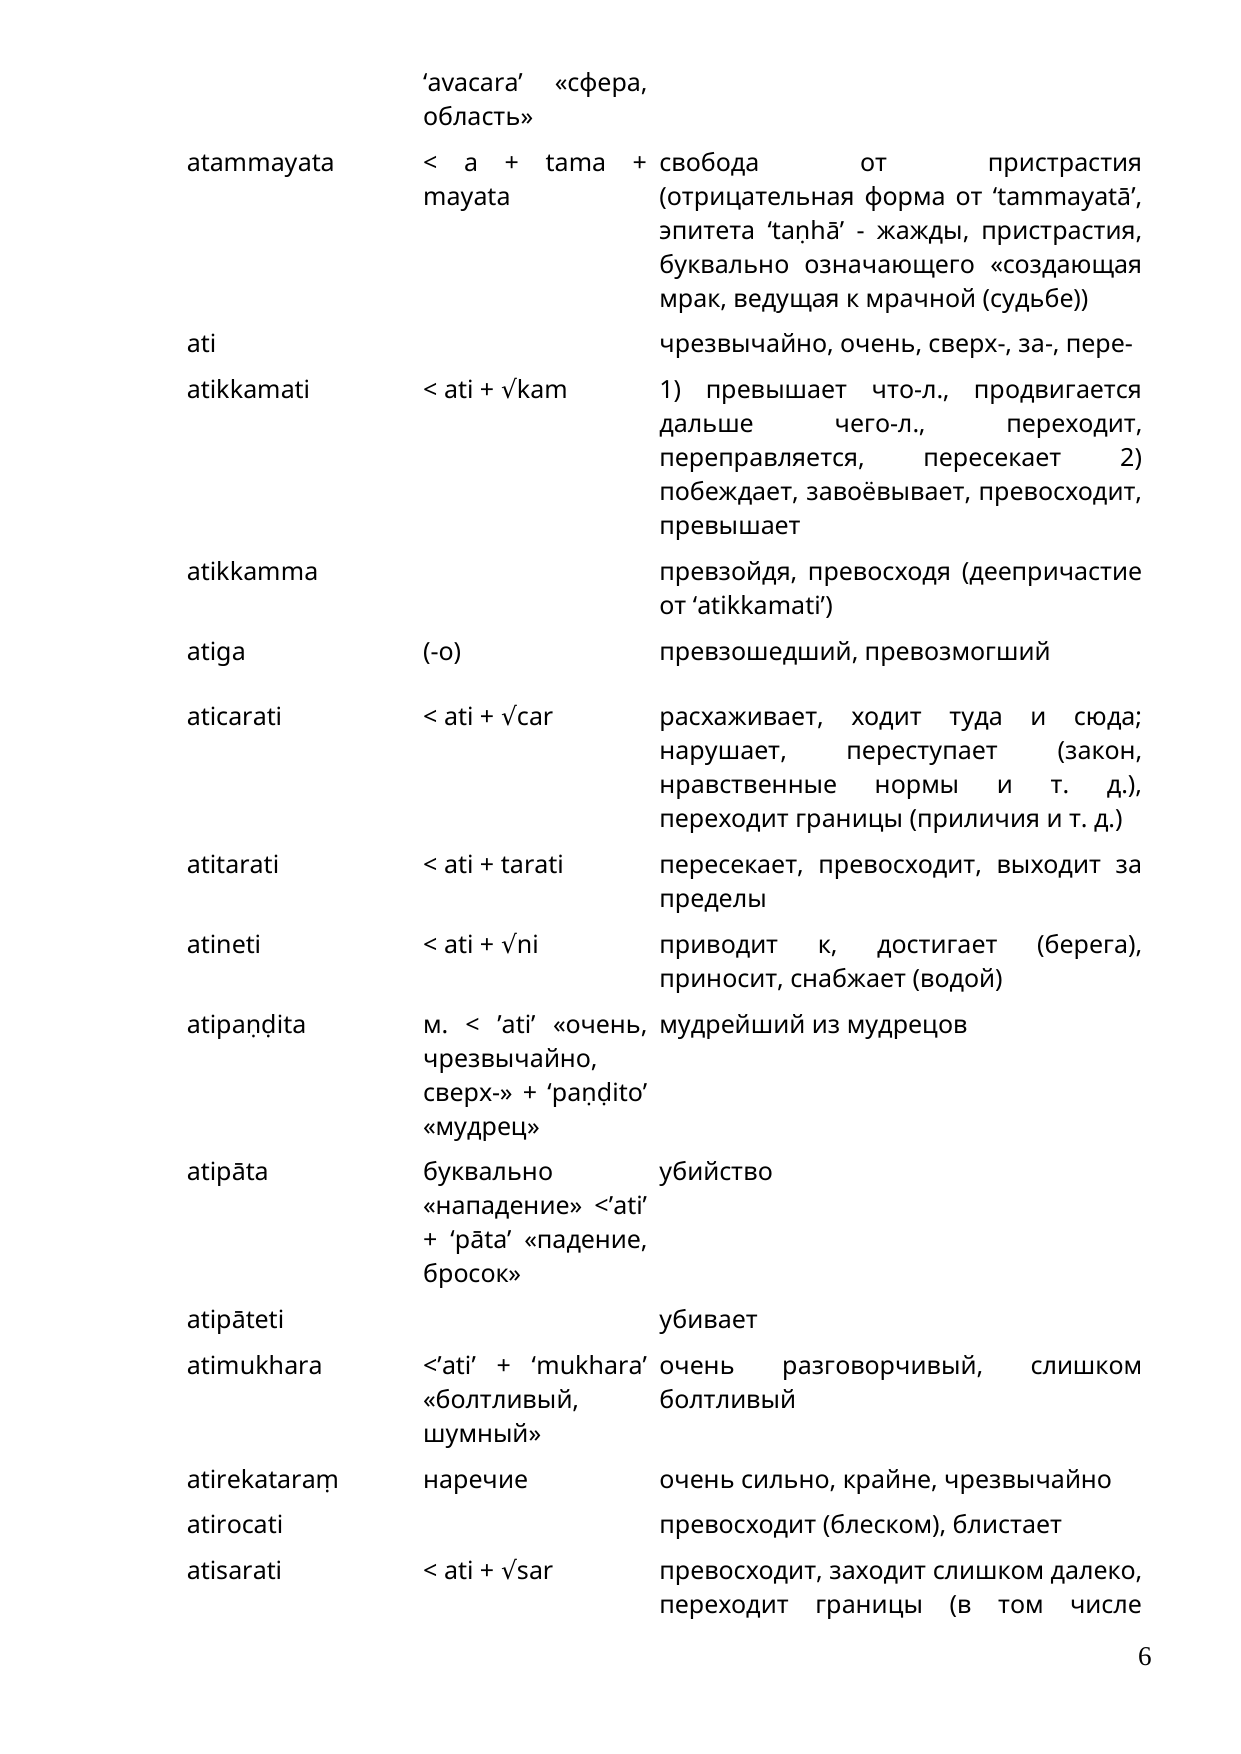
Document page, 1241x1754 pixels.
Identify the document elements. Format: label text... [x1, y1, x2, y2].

table_cell [417, 1502, 653, 1547]
table_cell превзойдя, превосходя (деепричастие от ‘atikkamati’) [653, 548, 1148, 628]
table_cell atiga [181, 628, 417, 693]
table_cell atitarati [181, 841, 417, 921]
table_cell буквально «нападение» <’ati’ + ‘pāta’ «падение, бросок» [417, 1149, 653, 1296]
table_cell < ati + √ni [417, 921, 653, 1001]
table_cell [181, 59, 417, 139]
table_cell (-о) [417, 628, 653, 693]
table_cell [417, 548, 653, 628]
table_cell ‘avacara’ «сфера, область» [417, 59, 653, 139]
table_cell пересекает, превосходит, выходит за пределы [653, 841, 1148, 921]
table_cell мудрейший из мудрецов [653, 1001, 1148, 1148]
table_cell м. < ’ati’ «очень, чрезвычайно, сверх-» + ‘paṇḍito’ «мудрец» [417, 1001, 653, 1148]
table_cell наречие [417, 1456, 653, 1502]
table_cell убийство [653, 1149, 1148, 1296]
table_cell свобода от пристрастия (отрицательная форма от ‘tammayatā’, эпитета ‘taṇhā’ - жажды, пристрастия, буквально означающего «создающая мрак, ведущая к мрачной (судьбе)) [653, 139, 1148, 321]
table_cell [417, 321, 653, 366]
table_cell [653, 59, 1148, 139]
table_cell <’ati’ + ‘mukhara’ «болтливый, шумный» [417, 1342, 653, 1456]
table_cell 1) превышает что-л., продвигается дальше чего-л., переходит, переправляется, пересекает 2) побеждает, завоёвывает, превосходит, превышает [653, 366, 1148, 548]
table_cell расхаживает, ходит туда и сюда; нарушает, переступает (закон, нравственные нормы и т. д.), переходит границы (приличия и т. д.) [653, 694, 1148, 841]
table_cell atipāteti [181, 1296, 417, 1342]
table_cell aticarati [181, 694, 417, 841]
table_cell превосходит, заходит слишком далеко, переходит границы (в том числе [653, 1548, 1148, 1627]
table_cell превосходит (блеском), блистает [653, 1502, 1148, 1547]
table_cell убивает [653, 1296, 1148, 1342]
table_cell atisarati [181, 1548, 417, 1627]
table_cell [417, 1296, 653, 1342]
table_cell atikkamma [181, 548, 417, 628]
table_cell < ati + tarati [417, 841, 653, 921]
table_cell < ati + √kam [417, 366, 653, 548]
table_cell < ati + √sar [417, 1548, 653, 1627]
table_cell < a + tama + mayata [417, 139, 653, 321]
table_cell < ati + √car [417, 694, 653, 841]
table_cell чрезвычайно, очень, сверх-, за-, пере- [653, 321, 1148, 366]
table_cell очень сильно, крайне, чрезвычайно [653, 1456, 1148, 1502]
table_cell atirekataraṃ [181, 1456, 417, 1502]
table_cell превзошедший, превозмогший [653, 628, 1148, 693]
table_cell atipāta [181, 1149, 417, 1296]
table_cell очень разговорчивый, слишком болтливый [653, 1342, 1148, 1456]
table_cell atimukhara [181, 1342, 417, 1456]
table_cell atipaṇḍita [181, 1001, 417, 1148]
table_cell atineti [181, 921, 417, 1001]
table_cell приводит к, достигает (берега), приносит, снабжает (водой) [653, 921, 1148, 1001]
table_cell atammayata [181, 139, 417, 321]
table_cell ati [181, 321, 417, 366]
table_cell atirocati [181, 1502, 417, 1547]
table_cell atikkamati [181, 366, 417, 548]
